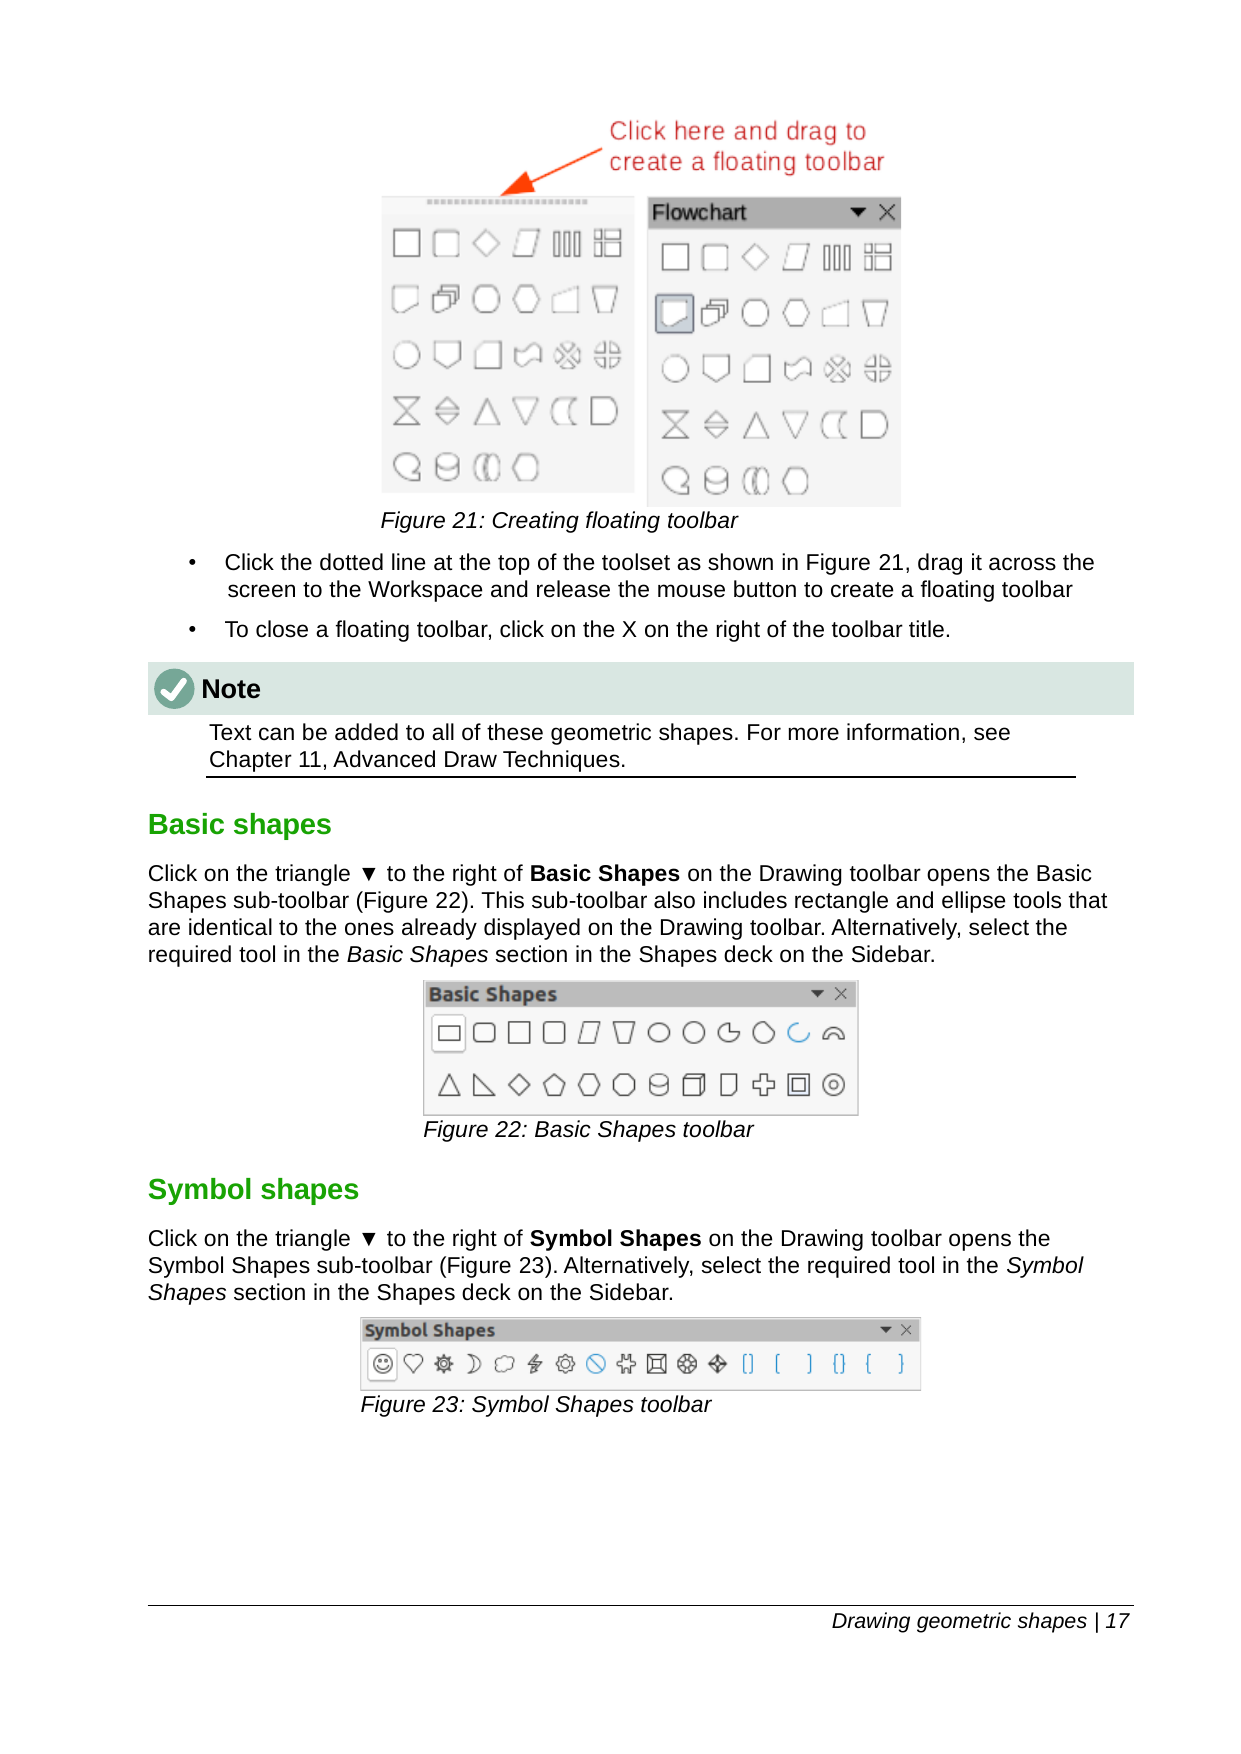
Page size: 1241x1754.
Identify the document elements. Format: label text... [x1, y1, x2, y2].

text Figure 23: Symbol Shapes toolbar [360, 1391, 921, 1418]
picture [360, 1317, 922, 1391]
list To close a floating toolbar, click on the X on the right of the toolbar title. [185, 612, 1134, 645]
picture [380, 118, 902, 507]
picture [423, 980, 859, 1116]
text Text can be added to all of these geometric shapes. For more information, see Chapter 11, Advanced Draw Techniques. [206, 715, 1076, 776]
list Click the dotted line at the top of the toolset as shown in Figure 21, drag it across the screen to the Workspace and release the mouse button to create a floating toolbar [185, 546, 1134, 603]
text Figure 22: Basic Shapes toolbar [423, 1116, 858, 1142]
subtitle Symbol shapes [148, 1172, 1134, 1205]
subtitle Note [148, 662, 1134, 715]
text Figure 21: Creating floating toolbar [380, 507, 901, 534]
text Click on the triangle ▼ to the right of Symbol Shapes on the Drawing toolbar opens the Symbol Shapes sub-toolbar (Figure 23). Alternatively, select the required tool in the Symbol Shapes section in the Shapes deck on the Sidebar. [148, 1224, 1134, 1305]
text Click on the triangle ▼ to the right of Basic Shapes on the Drawing toolbar opens the Basic Shapes sub-toolbar (Figure 22). This sub-toolbar also includes rectangle and ellipse tools that are identical to the ones already displayed on the Drawing toolbar. Alternatively, select the required tool in the Basic Shapes section in the Shapes deck on the Sidebar. [148, 859, 1134, 967]
subtitle Basic shapes [148, 807, 1134, 840]
